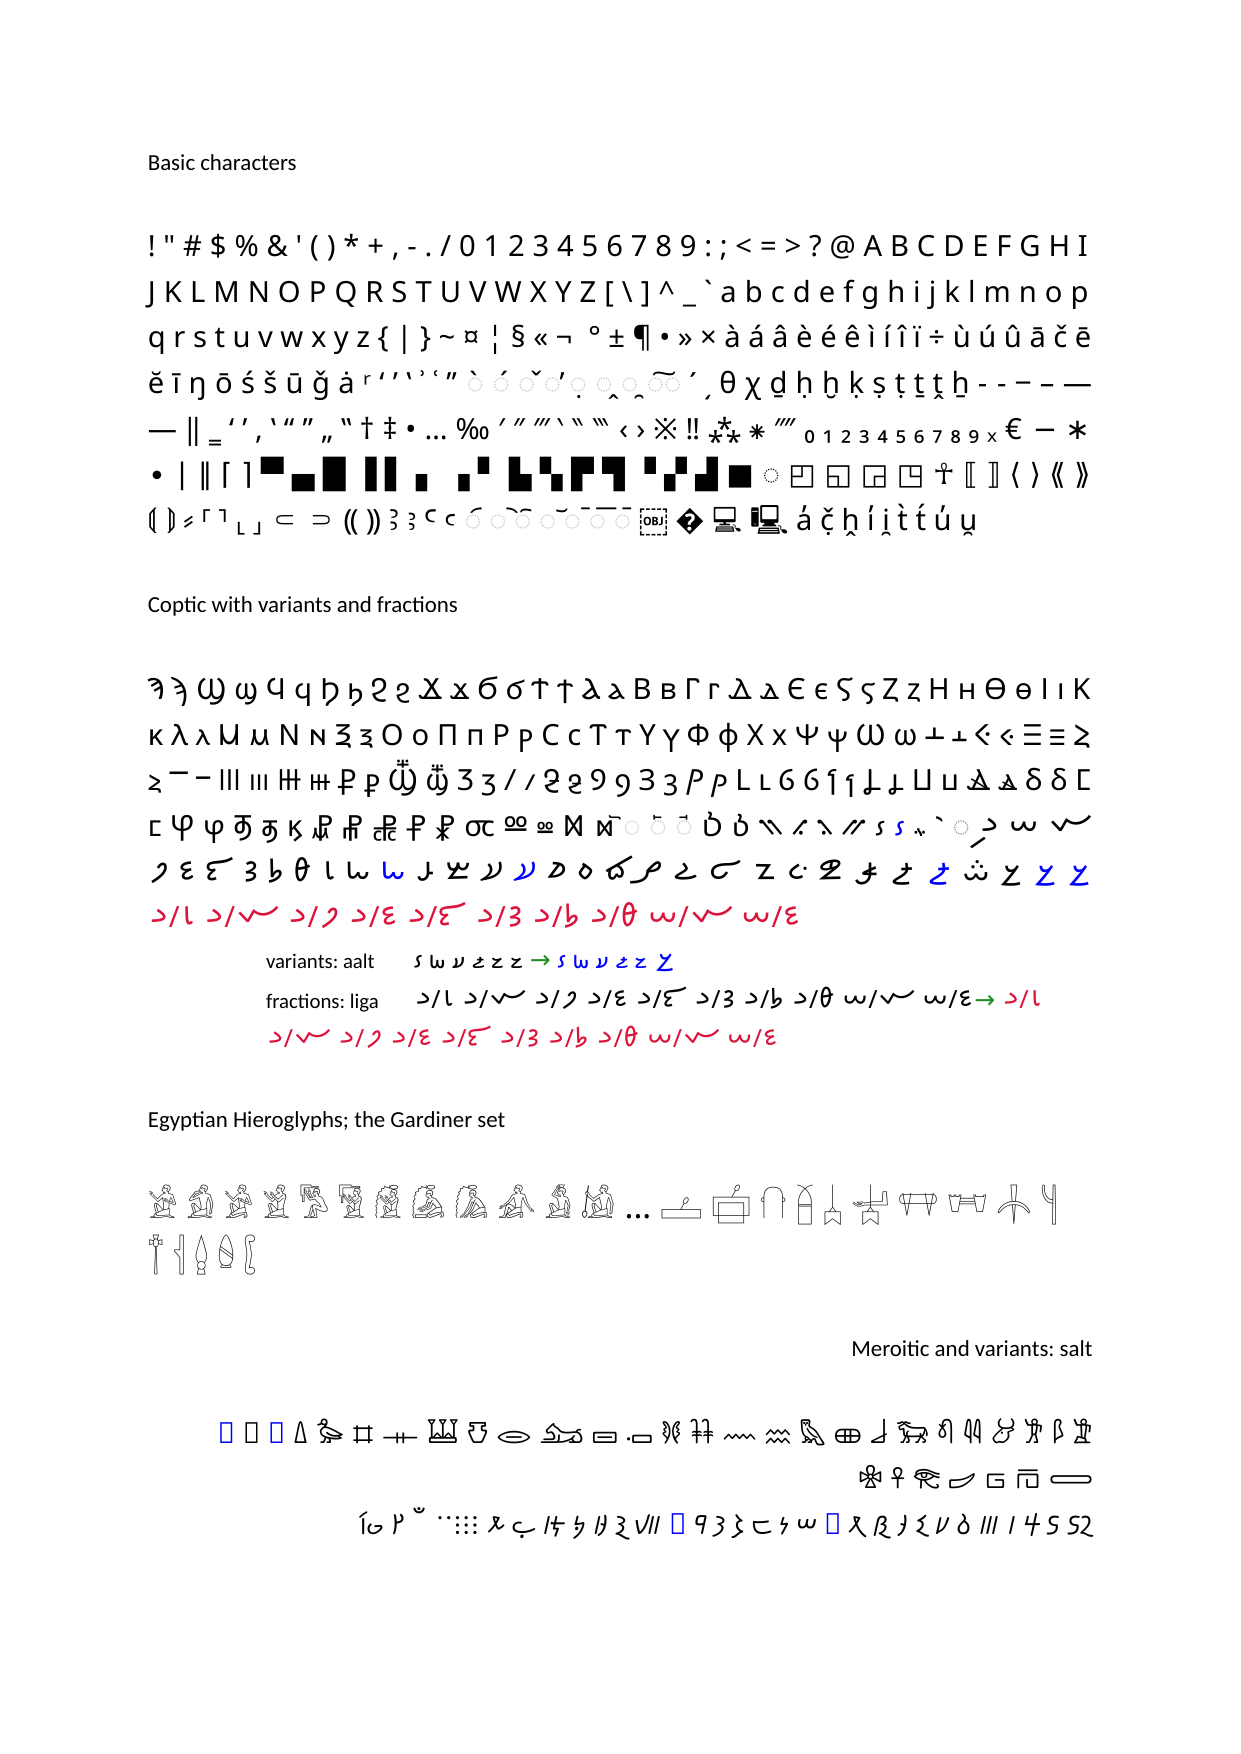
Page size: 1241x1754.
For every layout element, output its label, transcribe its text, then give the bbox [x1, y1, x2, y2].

text ! " # $ % & ' ( ) * + , - . / 0 1 2 3 4 5 6 7 8 9 : ; < = > ? @ A B C D E F G H I J K L M N O P Q R S T U V W X Y Z [ \ ] ^ _ ` a b c d e f g h i j k l m n o p q r s t u v w x y z { | } ~ ¤ ¦ § « ¬ ­ ° ± ¶ • » × à á â è é ê ì í î ï ÷ ù ú û ā č ē ĕ ī ŋ ō ś š ū ǧ ȧ ʳ ʻ ʼ ʽ ʾ ʿ ˮ ◌‌̀ ◌‌́ ◌‌̌ ◌‌̓ ◌‌̣ ◌‌̭ ◌‌̯ ◌‌͠◌ ʹ ͵ θ χ ḏ ḥ ḫ ḳ ṣ ṭ ṯ ṱ ẖ ‐ ‑ ‒ – — ― ‖ ‗ ‘ ’ ‚ ‛ “ ” „ ‟ † ‡ • … ‰ ′ ″ ‴ ‵ ‶ ‷ ‹ › ※ ‼ ⁂ ⁕ ⁗ ₀ ₁ ₂ ₃ ₄ ₅ ₆ ₇ ₈ ₉ ₓ € − ∗ ∙ ∣ ∥ ⌈ ⌉ ▀ ▄ █ ▐ ▌ ▖ ▗ ▘ ▙ ▚ ▛ ▜ ▝ ▞ ▟ ■ ◌ ◰ ◱ ◲ ◳ ☥ ⟦ ⟧ ⟨ ⟩ ⟪ ⟫ ⟬ ⟭ ⸗ ⸢ ⸣ ⸤ ⸥ ⸦ ⸧ ⸨ ⸩ Ꜣ ꜣ Ꜥ ꜥ ◌‌︠ ◌‌︡ ◌‌︢ ◌‌︣ ◌‌︤ ◌‌︦ ◌‌︥ ￼ � 💻 🖳 a̓ č̣ h̭ i̓ i̯ t̀ t́ u̓ u̯ [148, 226, 1092, 539]
text Basic characters [148, 148, 1092, 176]
text Egyptian Hieroglyphs; the Gardiner set [148, 1105, 1092, 1133]
text variants: aalt ⳽ 𐋫 𐋮 𐋹 𐋻 𐋻 → ⳽ 𐋫 𐋮 𐋹 𐋻 𐋻 [266, 942, 1092, 976]
text 𐦠 𐦡 𐦢 𐦣 𐦤 𐦥 𐦦 𐦧 𐦨 𐦩 𐦪 𐦪 𐦫 𐦬 𐦭 𐦮 𐦯 𐦰 𐦰 𐦱 𐦲 𐦳 𐦴 𐦵 𐦶 𐦷 𐦼 𐦽 𐦾 𐦿 [148, 1503, 1092, 1543]
text Coptic with variants and fractions [148, 591, 1092, 618]
text fractions: liga 𐋡/𐋪 𐋡/𐋣 𐋡/𐋤 𐋡/𐋥 𐋡/𐋦 𐋡/𐋧 𐋡/𐋨 𐋡/𐋩 𐋢/𐋣 𐋢/𐋥→ 𐋡/𐋪 𐋡/𐋣 𐋡/𐋤 𐋡/𐋥 𐋡/𐋦 𐋡/𐋧 𐋡/𐋨 𐋡/𐋩 𐋢/𐋣 𐋢/𐋥 [266, 981, 1092, 1054]
text 𐦀 𐦁 𐦂 𐦃 𐦄 𐦅 𐦆 𐦇 𐦈 𐦉 𐦊 𐦋 𐦌 𐦍 𐦎 𐦏 𐦐 𐦑 𐦒 𐦓 𐦔 𐦕 𐦖 𐦗 𐦗 𐦘 𐦘 𐦙 𐦚 𐦛 𐦜 𐦝 𐦞 𐦟 [148, 1412, 1092, 1497]
text 𓀀 𓀁 𓀂 𓀃 𓀄 𓀅 𓀆 𓀇 𓀈 𓀉 𓀋 𓀌 ... 𓐟 𓐠 𓐡 𓐢 𓐣 𓐤 𓐥 𓐦 𓐧 𓐨 𓐩 𓐪 𓐬 𓐭 𓐮 [148, 1183, 1092, 1282]
text Meroitic and variants: salt [148, 1334, 1092, 1362]
text Ϡ ϡ Ϣ ϣ Ϥ ϥ Ϧ ϧ Ϩ ϩ Ϫ ϫ Ϭ ϭ Ϯ ϯ Ⲁ ⲁ Ⲃ ⲃ Ⲅ ⲅ Ⲇ ⲇ Ⲉ ⲉ Ⲋ ⲋ Ⲍ ⲍ Ⲏ ⲏ Ⲑ ⲑ Ⲓ ⲓ Ⲕ ⲕ Ⲗ ⲗ Ⲙ ⲙ Ⲛ ⲛ Ⲝ ⲝ Ⲟ ⲟ Ⲡ ⲡ Ⲣ ⲣ Ⲥ ⲥ Ⲧ ⲧ Ⲩ ⲩ Ⲫ ⲫ Ⲭ ⲭ Ⲯ ⲯ Ⲱ ⲱ Ⲳ ⲳ Ⲵ ⲵ Ⲷ ⲷ Ⲹ ⲹ Ⲻ ⲻ Ⲽ ⲽ Ⲿ ⲿ Ⳁ ⳁ Ⳃ ⳃ Ⳅ ⳅ Ⳇ ⳇ Ⳉ ⳉ Ⳋ ⳋ Ⳍ ⳍ Ⳏ ⳏ Ⳑ ⳑ Ⳓ ⳓ Ⳕ ⳕ Ⳗ ⳗ Ⳙ ⳙ Ⳛ ⳛ Ⳝ ⳝ Ⳟ ⳟ Ⳡ ⳡ Ⳣ ⳣ ⳤ ⳥ ⳦ ⳧ ⳨ ⳩ ⳪ Ⳬ ⳬ Ⳮ ⳮ ⳯◌ ◌⳰ ◌⳱ Ⳳ ⳳ ⳹ ⳺ ⳻ ⳼ ⳽ ⳽ ⳾ ⳿ ◌𐋠 𐋡 𐋢 𐋣 𐋤 𐋥 𐋦 𐋧 𐋨 𐋩 𐋪 𐋫 𐋫 𐋬 𐋭 𐋮 𐋮 𐋯 𐋰 𐋱 𐋲 𐋳 𐋴 𐋵 𐋶 𐋷 𐋸 𐋹 𐋹 𐋺 𐋻 𐋻 𐋻 𐋡/𐋪 𐋡/𐋣 𐋡/𐋤 𐋡/𐋥 𐋡/𐋦 𐋡/𐋧 𐋡/𐋨 𐋡/𐋩 𐋢/𐋣 𐋢/𐋥 [148, 668, 1092, 936]
